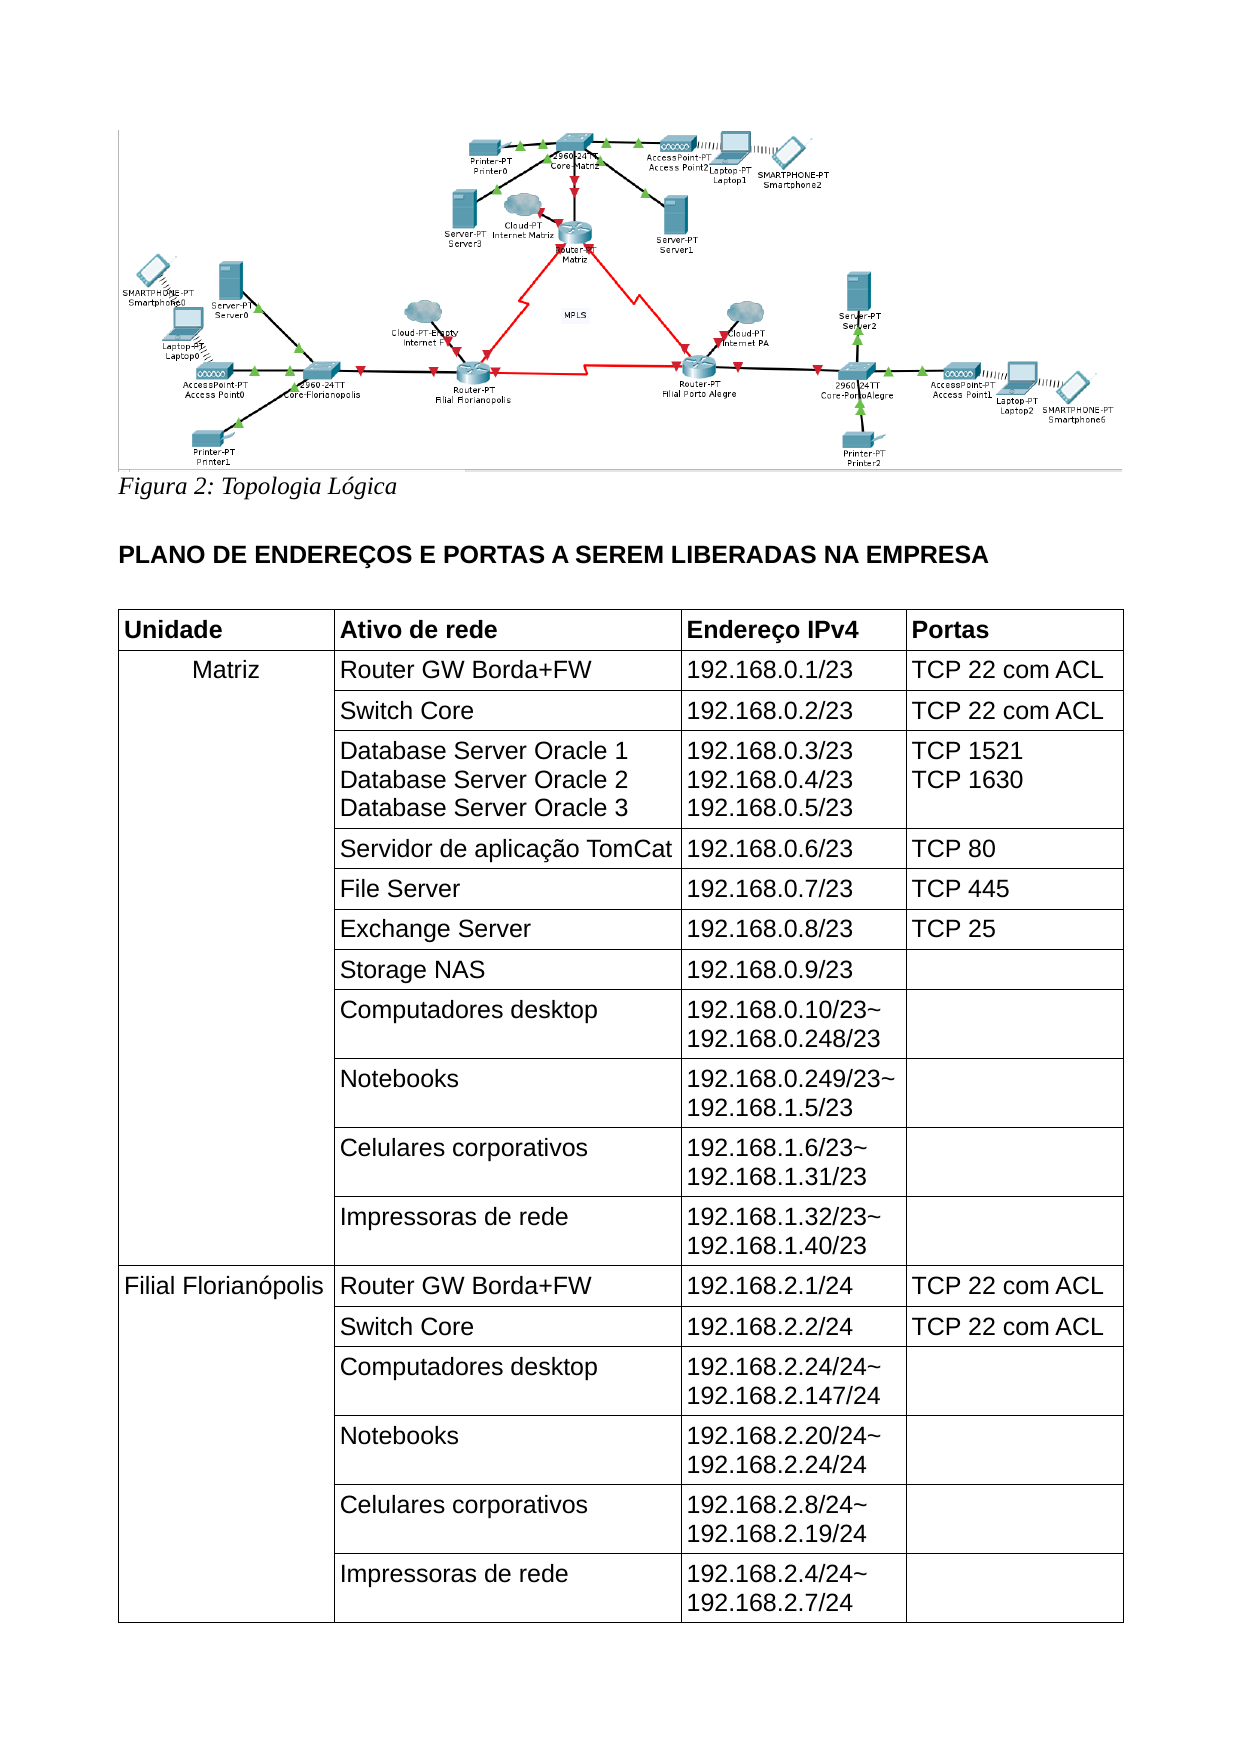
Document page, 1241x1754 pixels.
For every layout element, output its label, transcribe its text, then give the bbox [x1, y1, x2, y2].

table_cell TCP 22 com ACL [907, 1266, 1123, 1306]
table_cell [907, 1197, 1123, 1265]
table_cell TCP 22 com ACL [907, 691, 1123, 730]
table_cell Computadores desktop [335, 990, 681, 1058]
table_cell [907, 1485, 1123, 1553]
table_cell 192.168.0.1/23 [682, 651, 906, 690]
table_cell [907, 1059, 1123, 1127]
table_header Endereço IPv4 [682, 610, 906, 649]
table_cell Storage NAS [335, 950, 681, 989]
table_cell 192.168.0.10/23~ 192.168.0.248/23 [682, 990, 906, 1058]
table_cell 192.168.2.24/24~ 192.168.2.147/24 [682, 1347, 906, 1415]
table_cell TCP 25 [907, 910, 1123, 949]
table_cell TCP 1521 TCP 1630 [907, 731, 1123, 828]
table_cell Impressoras de rede [335, 1554, 681, 1622]
table_cell Router GW Borda+FW [335, 651, 681, 690]
table_cell Exchange Server [335, 910, 681, 949]
table_cell Impressoras de rede [335, 1197, 681, 1265]
table_cell Computadores desktop [335, 1347, 681, 1415]
table_cell 192.168.1.32/23~ 192.168.1.40/23 [682, 1197, 906, 1265]
table_cell 192.168.0.3/23 192.168.0.4/23 192.168.0.5/23 [682, 731, 906, 828]
text PLANO DE ENDEREÇOS E PORTAS A SEREM LIBERADAS NA EMPRESA [118, 540, 1122, 569]
table_cell File Server [335, 869, 681, 908]
table_cell [907, 1416, 1123, 1484]
table_cell 192.168.0.2/23 [682, 691, 906, 730]
table_cell 192.168.0.8/23 [682, 910, 906, 949]
table_header Ativo de rede [335, 610, 681, 649]
table_cell Celulares corporativos [335, 1485, 681, 1553]
table_header Unidade [119, 610, 334, 649]
table_cell Database Server Oracle 1 Database Server Oracle 2 Database Server Oracle 3 [335, 731, 681, 828]
table_header Portas [907, 610, 1123, 649]
table_cell TCP 22 com ACL [907, 1307, 1123, 1346]
table_cell 192.168.2.1/24 [682, 1266, 906, 1306]
table_cell [907, 1554, 1123, 1622]
table_cell Switch Core [335, 691, 681, 730]
table_cell 192.168.2.20/24~ 192.168.2.24/24 [682, 1416, 906, 1484]
table_cell Router GW Borda+FW [335, 1266, 681, 1306]
table_cell TCP 445 [907, 869, 1123, 908]
picture [118, 130, 1123, 472]
table_cell 192.168.0.9/23 [682, 950, 906, 989]
table_cell [907, 990, 1123, 1058]
table_cell 192.168.0.6/23 [682, 829, 906, 868]
text Figura 2: Topologia Lógica [118, 472, 1122, 500]
table_cell [907, 950, 1123, 989]
table_cell Servidor de aplicação TomCat [335, 829, 681, 868]
table_cell 192.168.0.7/23 [682, 869, 906, 908]
table_cell Matriz [119, 651, 334, 1265]
table_cell 192.168.0.249/23~ 192.168.1.5/23 [682, 1059, 906, 1127]
table_cell 192.168.2.4/24~ 192.168.2.7/24 [682, 1554, 906, 1622]
table_cell TCP 22 com ACL [907, 651, 1123, 690]
table_cell [907, 1347, 1123, 1415]
table_cell Filial Florianópolis [119, 1266, 334, 1622]
table_cell 192.168.2.8/24~ 192.168.2.19/24 [682, 1485, 906, 1553]
table_cell 192.168.1.6/23~ 192.168.1.31/23 [682, 1128, 906, 1196]
table_cell Switch Core [335, 1307, 681, 1346]
table_cell [907, 1128, 1123, 1196]
table_cell 192.168.2.2/24 [682, 1307, 906, 1346]
table_cell Celulares corporativos [335, 1128, 681, 1196]
table_cell Notebooks [335, 1059, 681, 1127]
table_cell Notebooks [335, 1416, 681, 1484]
table_cell TCP 80 [907, 829, 1123, 868]
